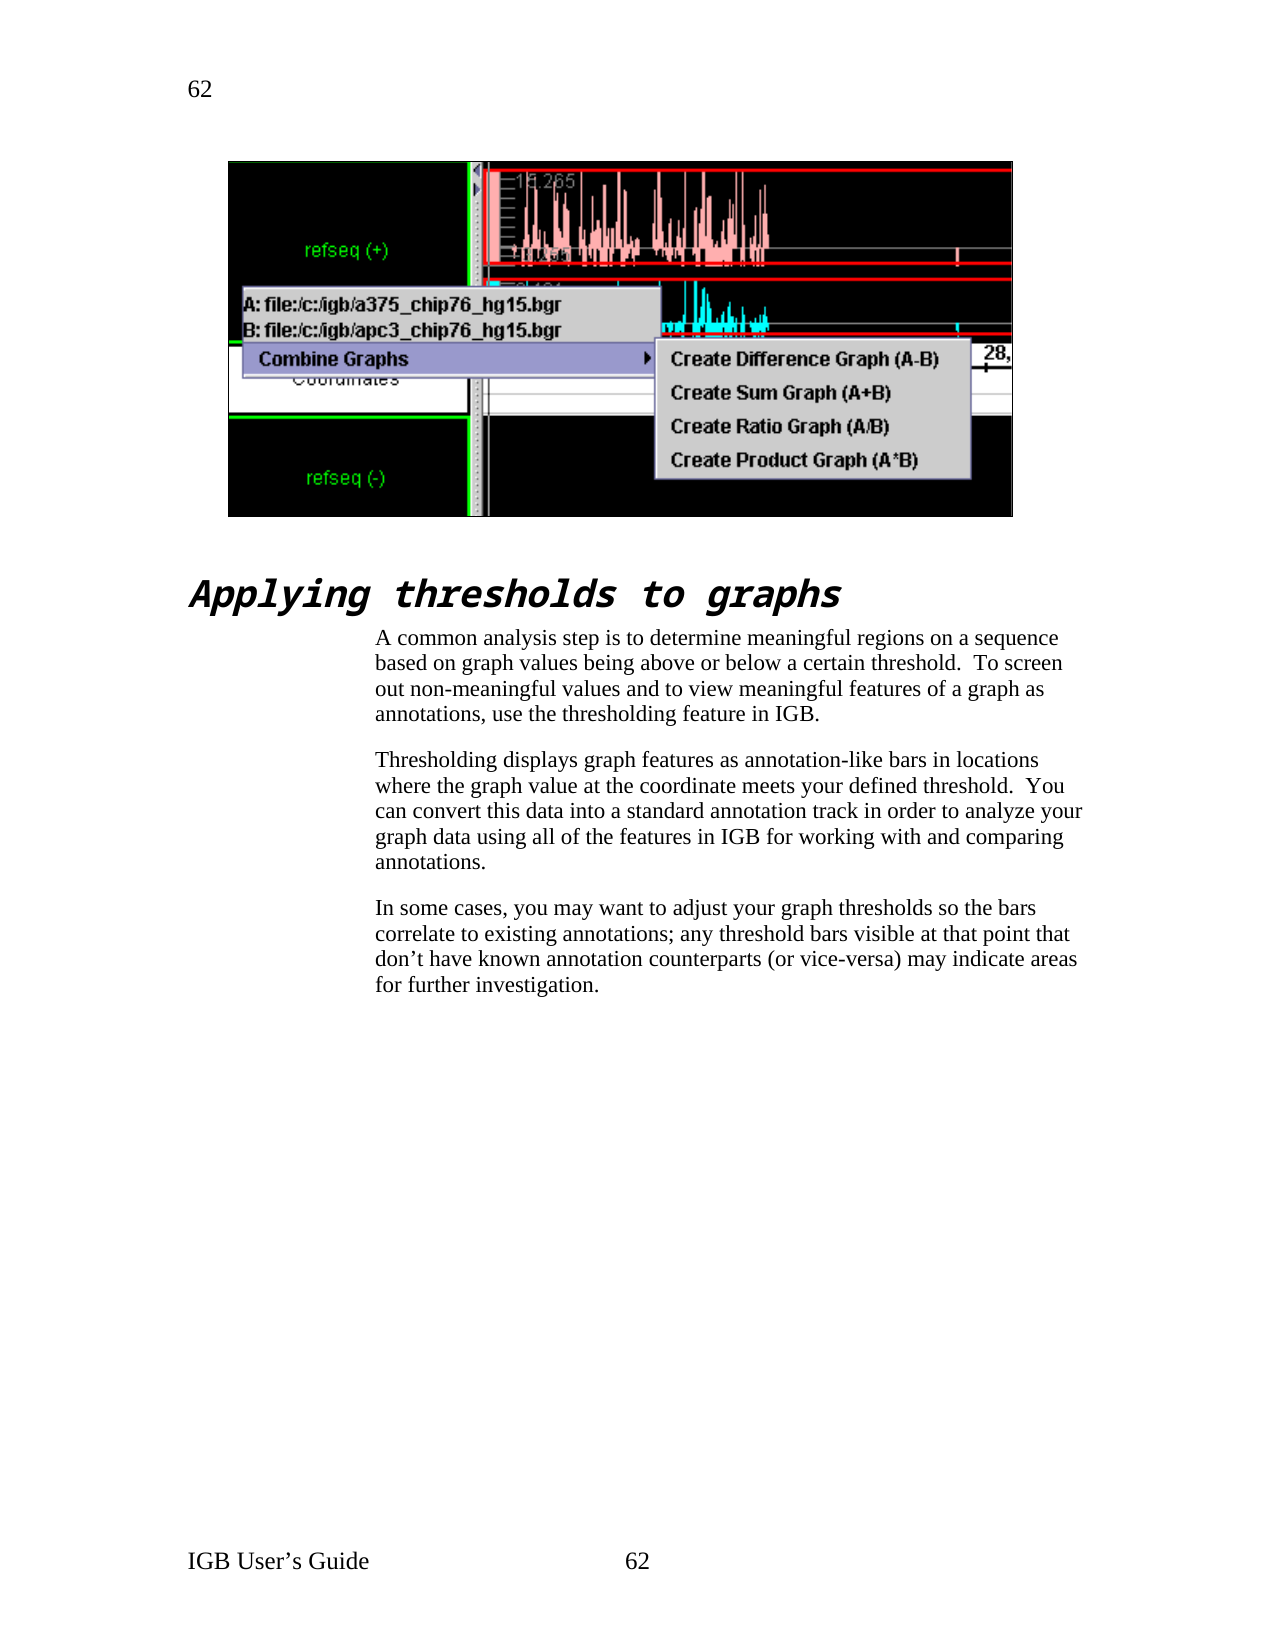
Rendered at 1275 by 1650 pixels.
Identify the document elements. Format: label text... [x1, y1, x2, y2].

subtitle Applying thresholds to graphs [187, 568, 1087, 619]
text Thresholding displays graph features as annotation-like bars in locations where the graph value at the coordinate meets your defined threshold. You can convert this data into a standard annotation track in order to analyze your graph data using all of the features in IGB for working with and comparing annotations. [375, 747, 1087, 874]
picture [229, 162, 1012, 516]
text A common analysis step is to determine meaningful regions on a sequence based on graph values being above or below a certain threshold. To screen out non-meaningful values and to view meaningful features of a graph as annotations, use the thresholding feature in IGB. [375, 625, 1087, 727]
text In some cases, you may want to adjust your graph thresholds so the bars correlate to existing annotations; any threshold bars visible at that point that don’t have known annotation counterparts (or vice-versa) may indicate areas for further investigation. [375, 895, 1087, 997]
